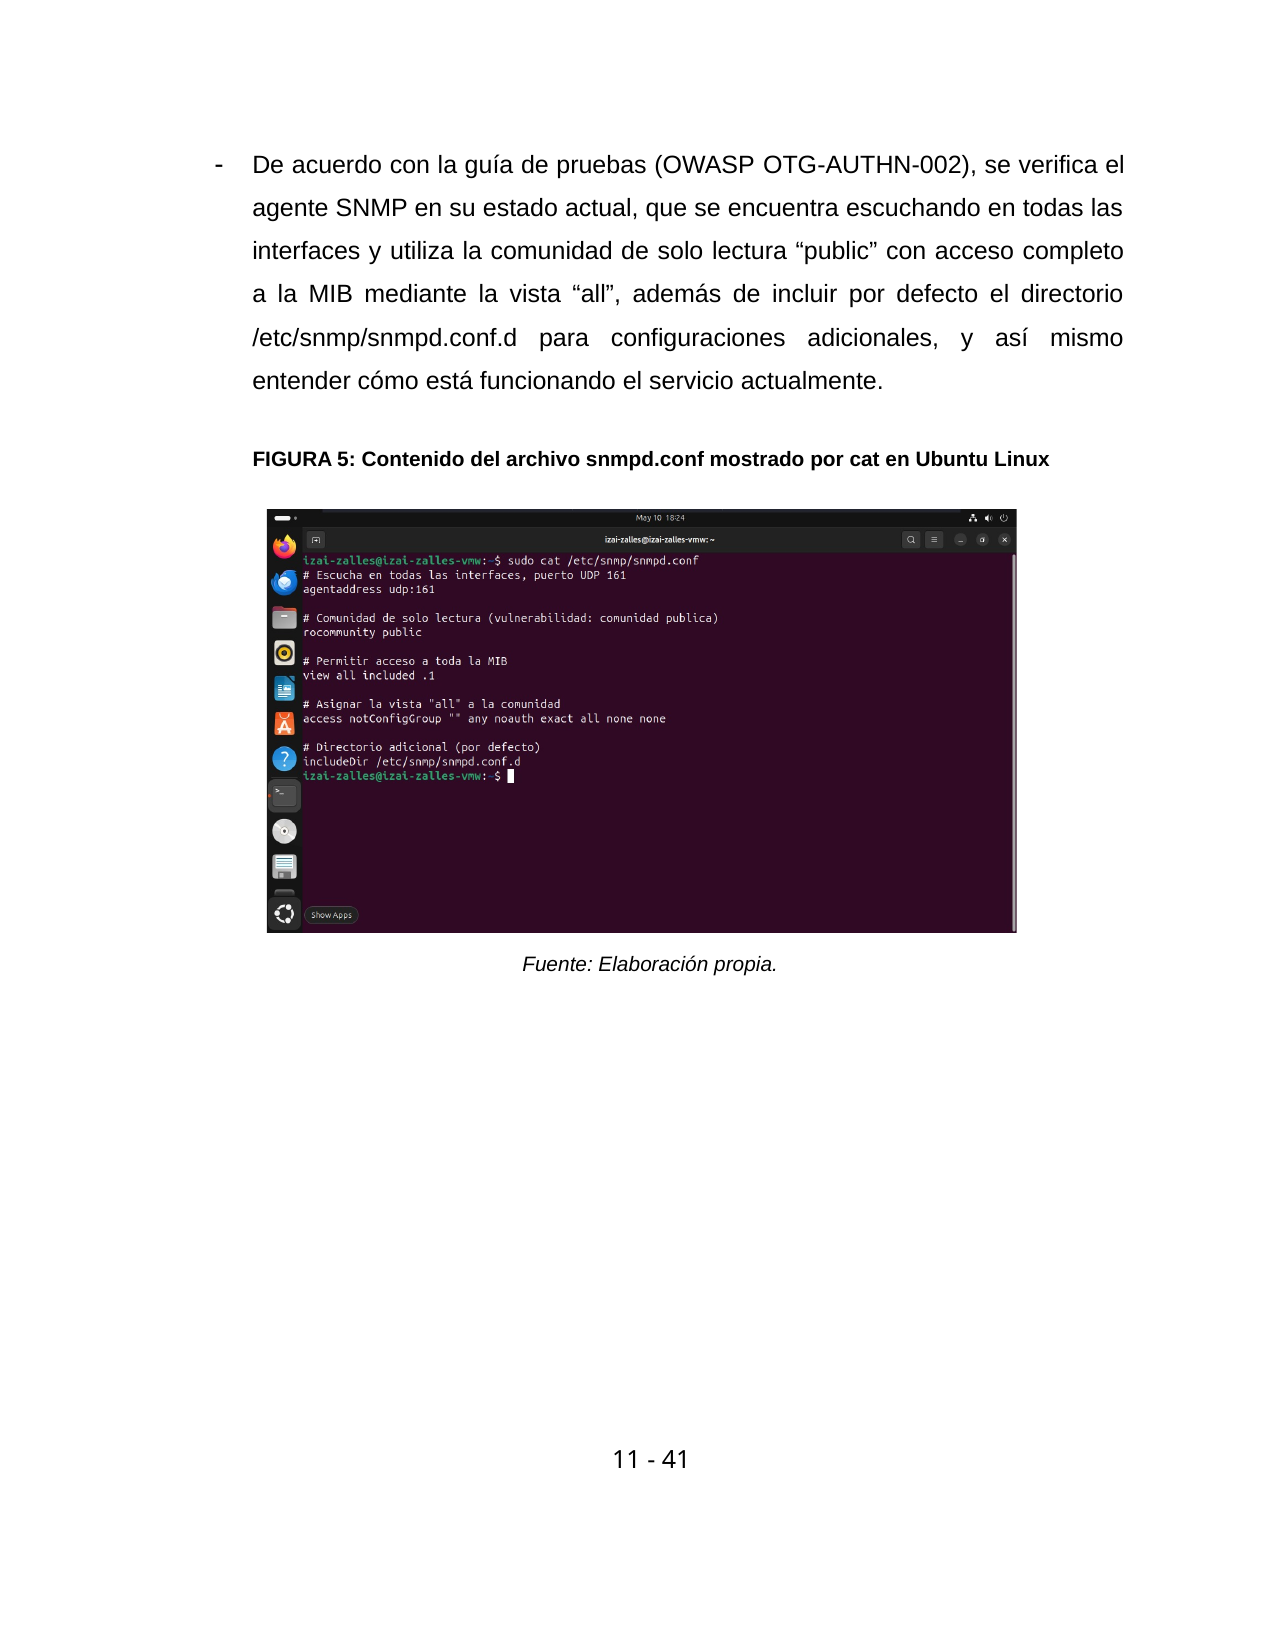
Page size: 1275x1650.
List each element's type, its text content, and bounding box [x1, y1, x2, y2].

text Fuente: Elaboración propia. [177, 508, 1125, 976]
list Contenido del archivo snmpd.conf mostrado por cat en Ubuntu Linux [177, 446, 1125, 470]
picture [266, 509, 1017, 933]
list De acuerdo con la guía de pruebas (OWASP OTG-AUTHN-002), se verifica el agente SNMP en su estado actual, que se encuentra escuchando en todas las interfaces y utiliza la comunidad de solo lectura “public” con acceso completo a la MIB mediante la vista “all”, además de incluir por defecto el directorio /etc/snmp/snmpd.conf.d para configuraciones adicionales, y así mismo entender cómo está funcionando el servicio actualmente. [214, 150, 1125, 394]
